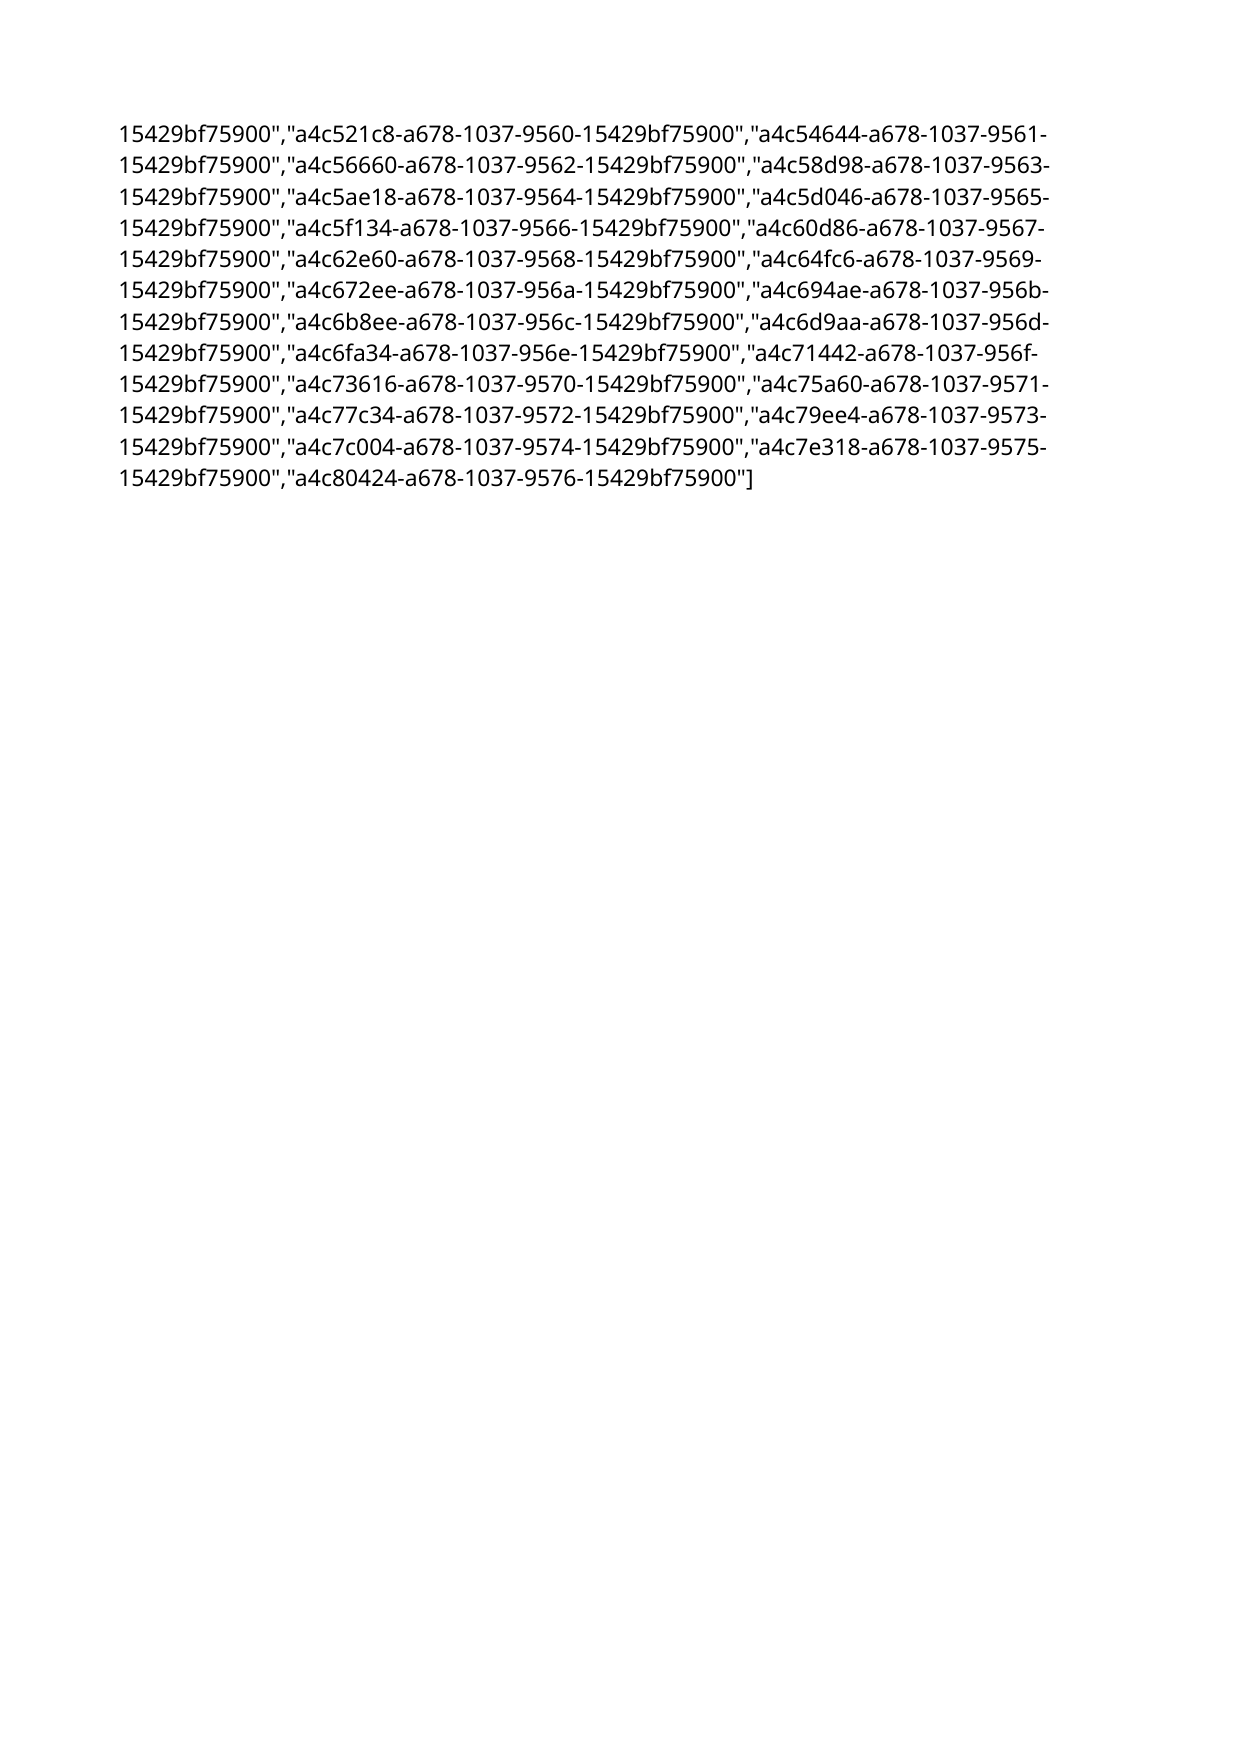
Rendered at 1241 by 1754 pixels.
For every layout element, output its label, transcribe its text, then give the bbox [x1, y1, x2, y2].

text 15429bf75900","a4c521c8-a678-1037-9560-15429bf75900","a4c54644-a678-1037-9561-15429bf75900","a4c56660-a678-1037-9562-15429bf75900","a4c58d98-a678-1037-9563-15429bf75900","a4c5ae18-a678-1037-9564-15429bf75900","a4c5d046-a678-1037-9565-15429bf75900","a4c5f134-a678-1037-9566-15429bf75900","a4c60d86-a678-1037-9567-15429bf75900","a4c62e60-a678-1037-9568-15429bf75900","a4c64fc6-a678-1037-9569-15429bf75900","a4c672ee-a678-1037-956a-15429bf75900","a4c694ae-a678-1037-956b-15429bf75900","a4c6b8ee-a678-1037-956c-15429bf75900","a4c6d9aa-a678-1037-956d-15429bf75900","a4c6fa34-a678-1037-956e-15429bf75900","a4c71442-a678-1037-956f-15429bf75900","a4c73616-a678-1037-9570-15429bf75900","a4c75a60-a678-1037-9571-15429bf75900","a4c77c34-a678-1037-9572-15429bf75900","a4c79ee4-a678-1037-9573-15429bf75900","a4c7c004-a678-1037-9574-15429bf75900","a4c7e318-a678-1037-9575-15429bf75900","a4c80424-a678-1037-9576-15429bf75900"] [118, 118, 1122, 493]
